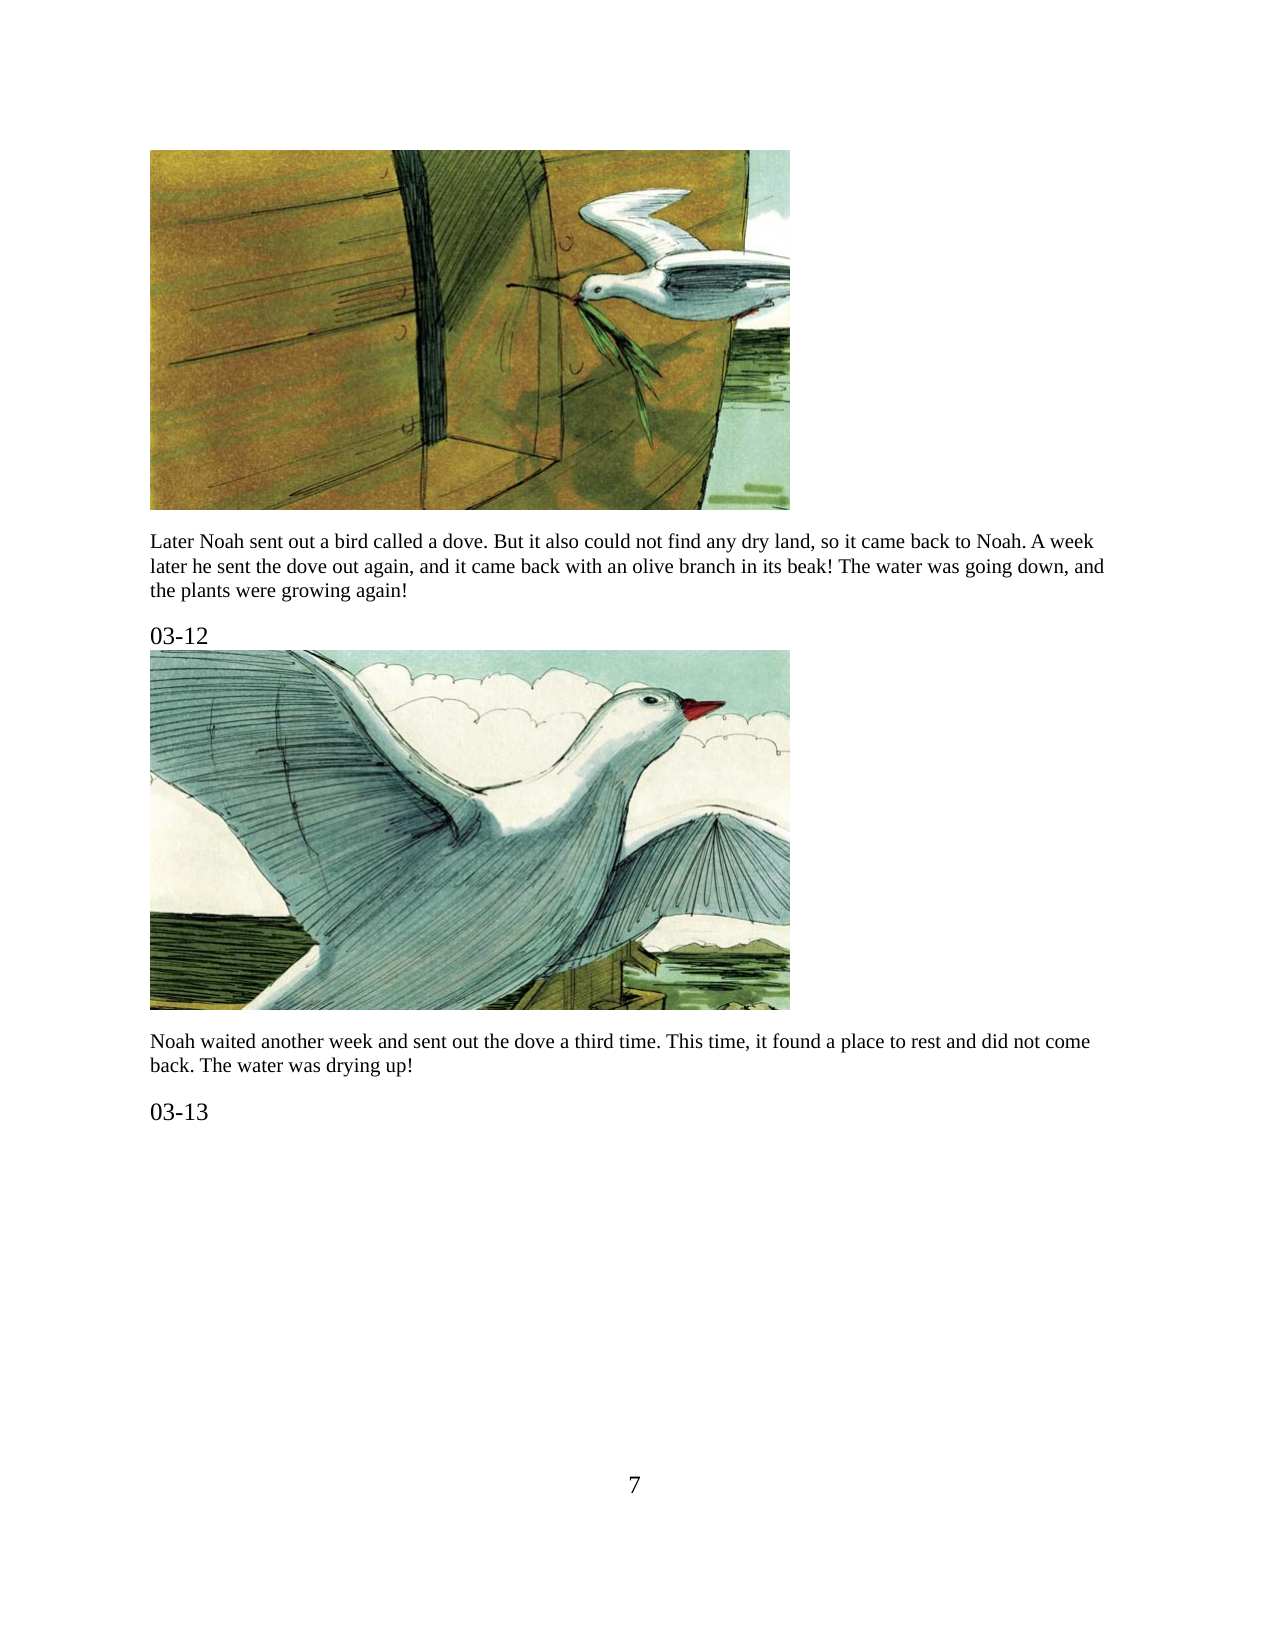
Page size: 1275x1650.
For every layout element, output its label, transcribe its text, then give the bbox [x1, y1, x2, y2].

picture [150, 650, 790, 1010]
subtitle 03-12 [150, 621, 1125, 650]
text Later Noah sent out a bird called a dove. But it also could not find any dry land, so it came back to Noah. A week later he sent the dove out again, and it came back with an olive branch in its beak! The water was going down, and the plants were growing again! [150, 529, 1125, 602]
picture [150, 150, 790, 510]
subtitle 03-13 [150, 1097, 1125, 1126]
text Noah waited another week and sent out the dove a third time. This time, it found a place to rest and did not come back. The water was drying up! [150, 1029, 1125, 1077]
